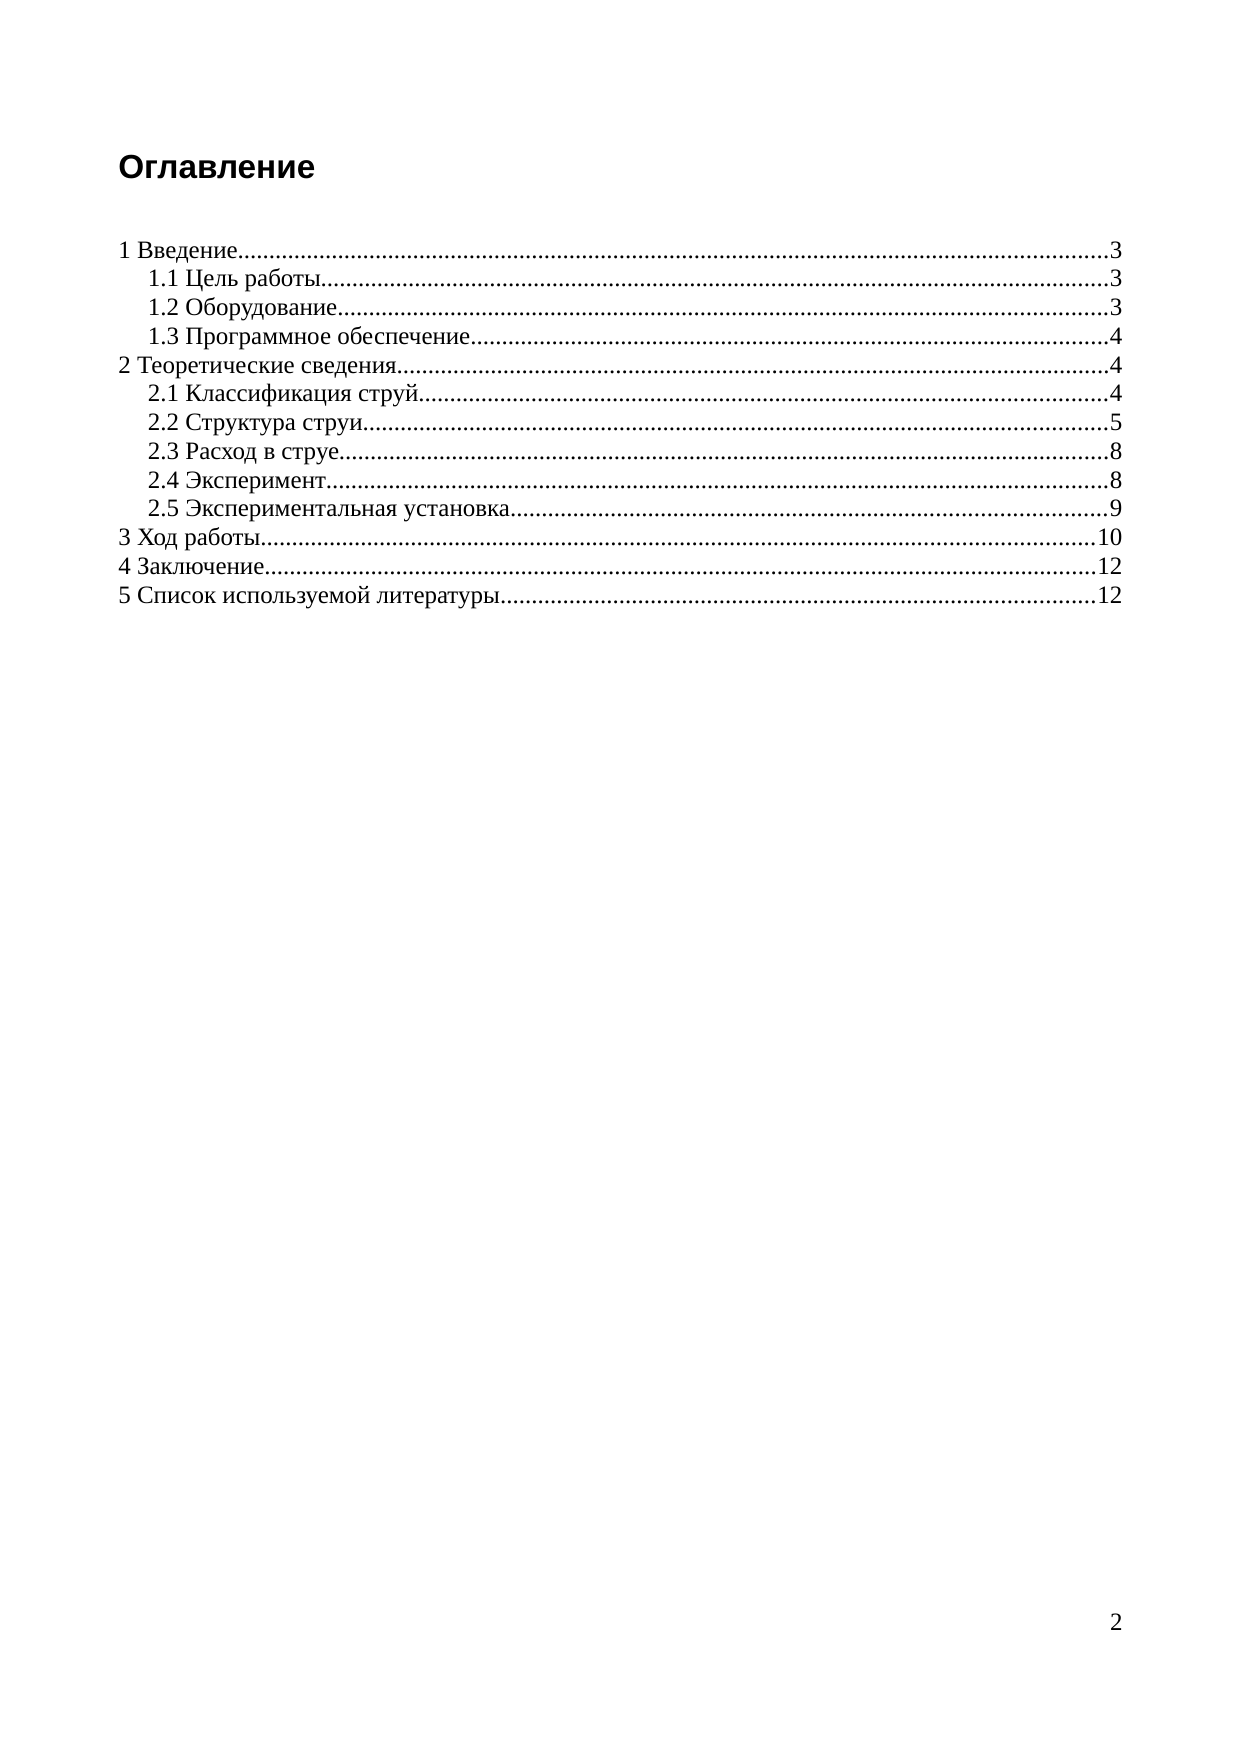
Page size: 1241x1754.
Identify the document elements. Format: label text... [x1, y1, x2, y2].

text 2.2 Структура струи 5 [148, 407, 1122, 436]
text 1.3 Программное обеспечение 4 [148, 321, 1122, 350]
text 1.1 Цель работы 3 [148, 263, 1122, 292]
text 2 Теоретические сведения 4 [118, 350, 1122, 378]
text 3 Ход работы 10 [118, 522, 1122, 551]
subtitle Оглавление [118, 148, 1122, 186]
text 5 Список используемой литературы 12 [118, 580, 1122, 608]
text 1 Введение 3 [118, 235, 1122, 263]
text 2.5 Экспериментальная установка 9 [148, 493, 1122, 522]
text 4 Заключение 12 [118, 551, 1122, 580]
text 2.4 Эксперимент 8 [148, 465, 1122, 493]
text 2.3 Расход в струе 8 [148, 436, 1122, 465]
text 2.1 Классификация струй 4 [148, 378, 1122, 407]
text 1.2 Оборудование 3 [148, 292, 1122, 321]
